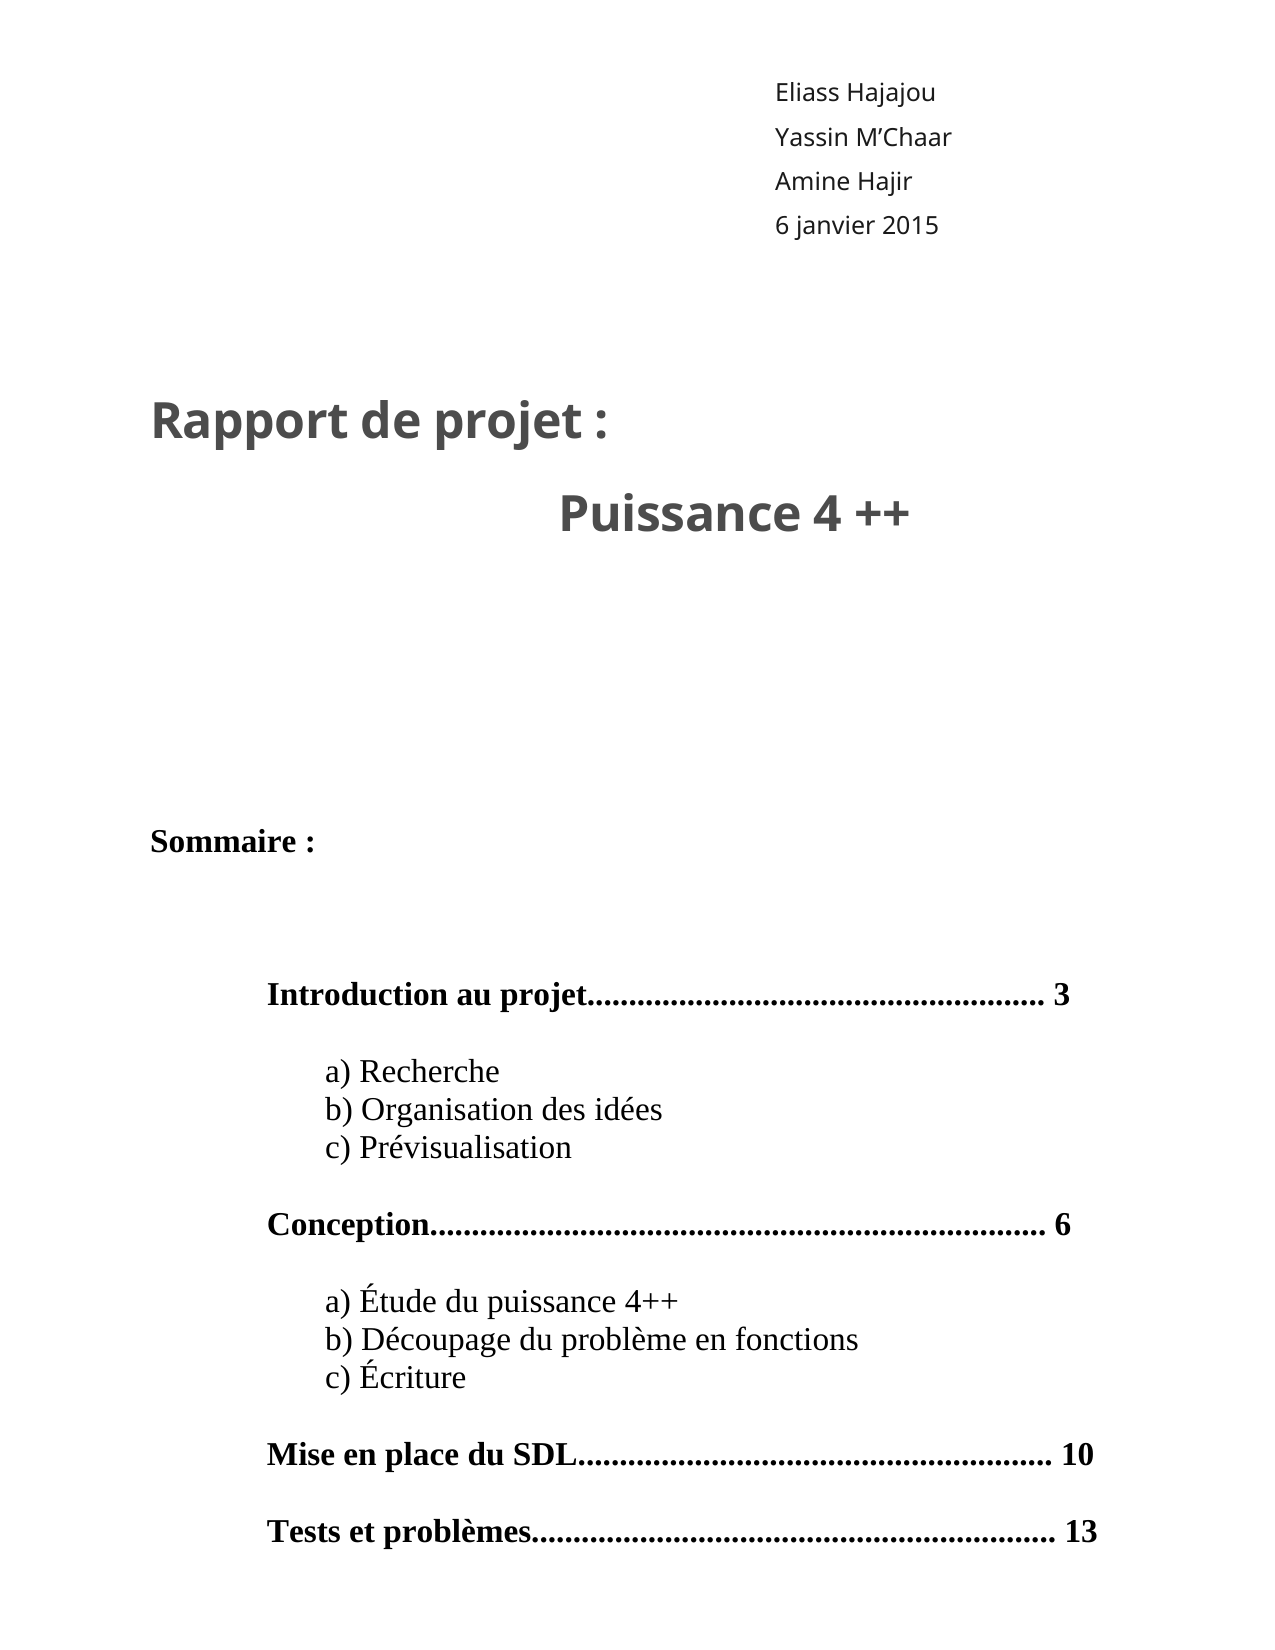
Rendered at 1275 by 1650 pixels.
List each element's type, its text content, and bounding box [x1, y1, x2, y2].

text c) Écriture [150, 1358, 1125, 1396]
text a) Étude du puissance 4++ [150, 1281, 1125, 1319]
text Mise en place du SDL......................................................... 10 [150, 1434, 1125, 1473]
text b) Découpage du problème en fonctions [150, 1319, 1125, 1358]
text Introduction au projet....................................................... 3 [150, 974, 1125, 1013]
text Sommaire : [150, 821, 1125, 859]
text c) Prévisualisation [150, 1128, 1125, 1166]
text Eliass Hajajou [150, 75, 1125, 109]
text 6 janvier 2015 [150, 208, 1125, 242]
text Amine Hajir [150, 163, 1125, 198]
text Tests et problèmes............................................................... 13 [150, 1511, 1125, 1549]
text Yassin M’Chaar [150, 119, 1125, 153]
text a) Recherche [150, 1051, 1125, 1089]
text b) Organisation des idées [150, 1089, 1125, 1128]
text Rapport de projet : [150, 385, 1125, 453]
text Puissance 4 ++ [150, 478, 1125, 546]
text Conception.......................................................................... 6 [150, 1204, 1125, 1243]
